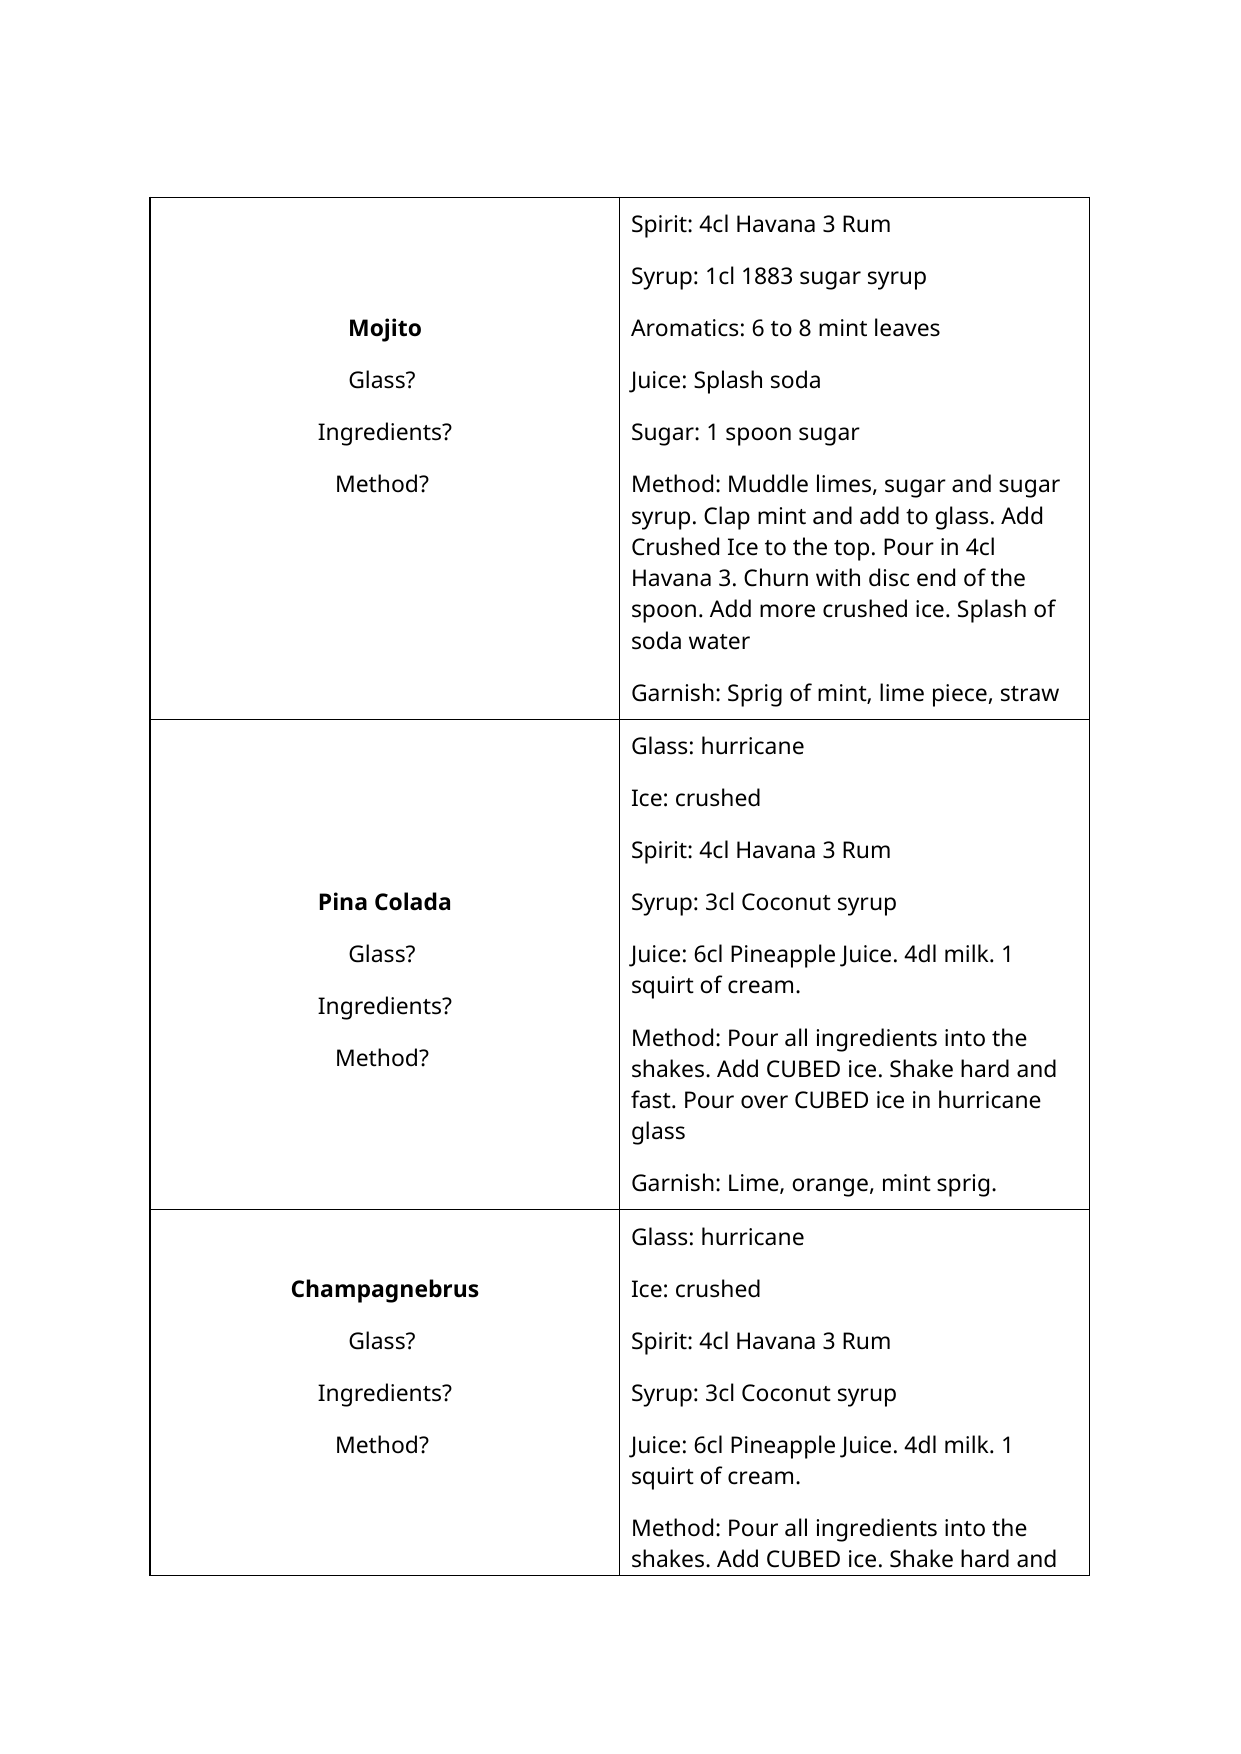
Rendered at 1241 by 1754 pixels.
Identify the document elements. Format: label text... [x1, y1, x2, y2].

table_cell Glass: hurricane Ice: crushed Spirit: 4cl Havana 3 Rum Syrup: 3cl Coconut syrup Juice: 6cl Pineapple Juice. 4dl milk. 1 squirt of cream. Method: Pour all ingredients into the shakes. Add CUBED ice. Shake hard and [620, 1210, 1089, 1575]
table_header Spirit: 4cl Havana 3 Rum Syrup: 1cl 1883 sugar syrup Aromatics: 6 to 8 mint leaves Juice: Splash soda Sugar: 1 spoon sugar Method: Muddle limes, sugar and sugar syrup. Clap mint and add to glass. Add Crushed Ice to the top. Pour in 4cl Havana 3. Churn with disc end of the spoon. Add more crushed ice. Splash of soda water Garnish: Sprig of mint, lime piece, straw [620, 198, 1089, 718]
table_cell Glass: hurricane Ice: crushed Spirit: 4cl Havana 3 Rum Syrup: 3cl Coconut syrup Juice: 6cl Pineapple Juice. 4dl milk. 1 squirt of cream. Method: Pour all ingredients into the shakes. Add CUBED ice. Shake hard and fast. Pour over CUBED ice in hurricane glass Garnish: Lime, orange, mint sprig. [620, 720, 1089, 1209]
table_cell Pina Colada Glass? Ingredients? Method? [151, 720, 619, 1209]
table_cell Champagnebrus Glass? Ingredients? Method? [151, 1210, 619, 1575]
table_header Mojito Glass? Ingredients? Method? [151, 198, 619, 718]
